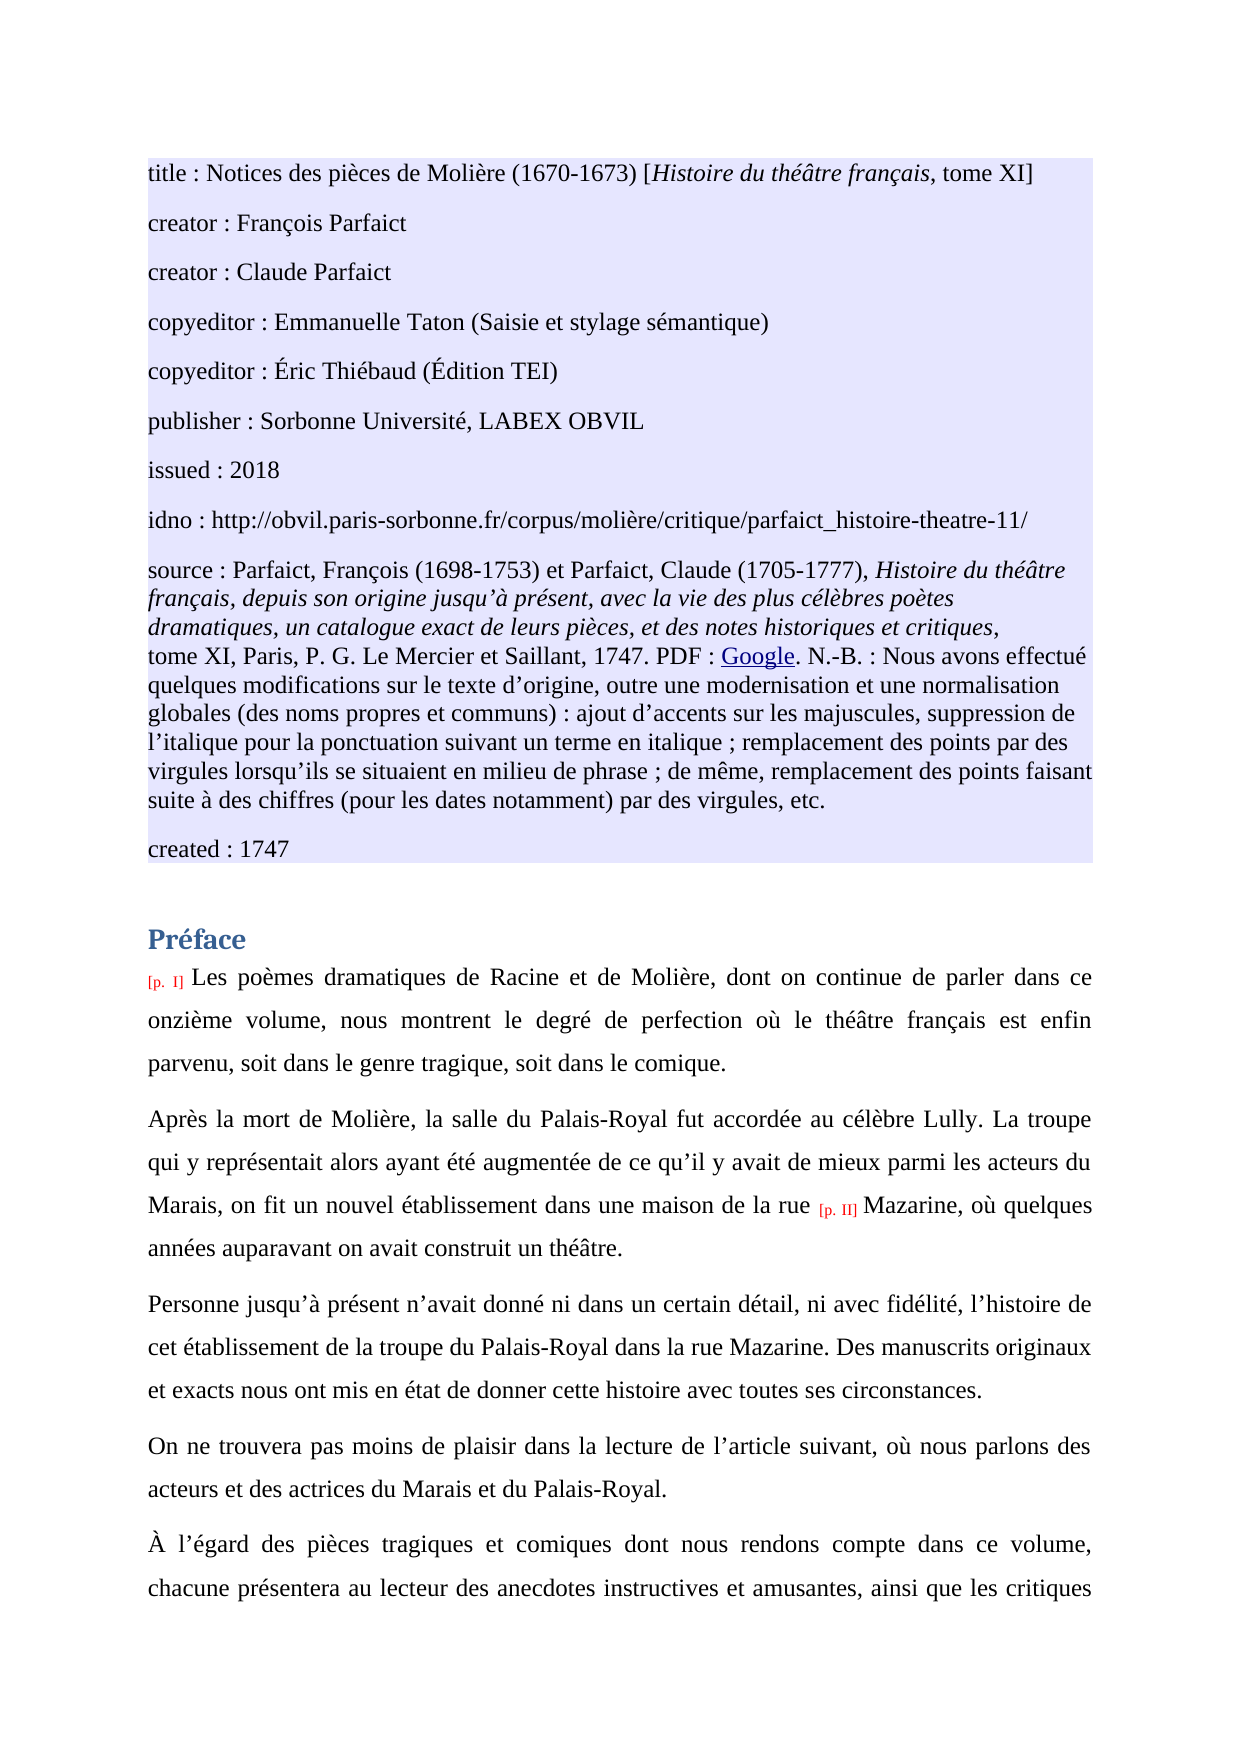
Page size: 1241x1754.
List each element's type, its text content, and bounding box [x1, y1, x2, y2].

text issued : 2018 [148, 456, 1093, 484]
text copyeditor : Éric Thiébaud (Édition TEI) [148, 356, 1093, 385]
text created : 1747 [148, 834, 1093, 863]
text On ne trouvera pas moins de plaisir dans la lecture de l’article suivant, où nous parlons des acteurs et des actrices du Marais et du Palais-Royal. [148, 1431, 1093, 1503]
text copyeditor : Emmanuelle Taton (Saisie et stylage sémantique) [148, 307, 1093, 336]
text title : Notices des pièces de Molière (1670-1673) [Histoire du théâtre français, tome XI] [148, 158, 1093, 187]
text creator : Claude Parfaict [148, 257, 1093, 286]
text idno : http://obvil.paris-sorbonne.fr/corpus/molière/critique/parfaict_histoire-theatre-11/ [148, 505, 1093, 534]
text publisher : Sorbonne Université, LABEX OBVIL [148, 406, 1093, 435]
text creator : François Parfaict [148, 208, 1093, 236]
text [p. I] Les poèmes dramatiques de Racine et de Molière, dont on continue de parler dans ce onzième volume, nous montrent le degré de perfection où le théâtre français est enfin parvenu, soit dans le genre tragique, soit dans le comique. [148, 962, 1093, 1077]
text Personne jusqu’à présent n’avait donné ni dans un certain détail, ni avec fidélité, l’histoire de cet établissement de la troupe du Palais-Royal dans la rue Mazarine. Des manuscrits originaux et exacts nous ont mis en état de donner cette histoire avec toutes ses circonstances. [148, 1289, 1093, 1404]
subtitle Préface [148, 923, 1093, 957]
text source : Parfaict, François (1698-1753) et Parfaict, Claude (1705-1777), Histoire du théâtre français, depuis son origine jusqu’à présent, avec la vie des plus célèbres poètes dramatiques, un catalogue exact de leurs pièces, et des notes historiques et critiques, tome XI, Paris, P. G. Le Mercier et Saillant, 1747. PDF : Google. N.-B. : Nous avons effectué quelques modifications sur le texte d’origine, outre une modernisation et une normalisation globales (des noms propres et communs) : ajout d’accents sur les majuscules, suppression de l’italique pour la ponctuation suivant un terme en italique ; remplacement des points par des virgules lorsqu’ils se situaient en milieu de phrase ; de même, remplacement des points faisant suite à des chiffres (pour les dates notamment) par des virgules, etc. [148, 555, 1093, 813]
text À l’égard des pièces tragiques et comiques dont nous rendons compte dans ce volume, chacune présentera au lecteur des anecdotes instructives et amusantes, ainsi que les critiques [148, 1529, 1093, 1601]
text Après la mort de Molière, la salle du Palais-Royal fut accordée au célèbre Lully. La troupe qui y représentait alors ayant été augmentée de ce qu’il y avait de mieux parmi les acteurs du Marais, on fit un nouvel établissement dans une maison de la rue [p. II] Mazarine, où quelques années auparavant on avait construit un théâtre. [148, 1104, 1093, 1262]
